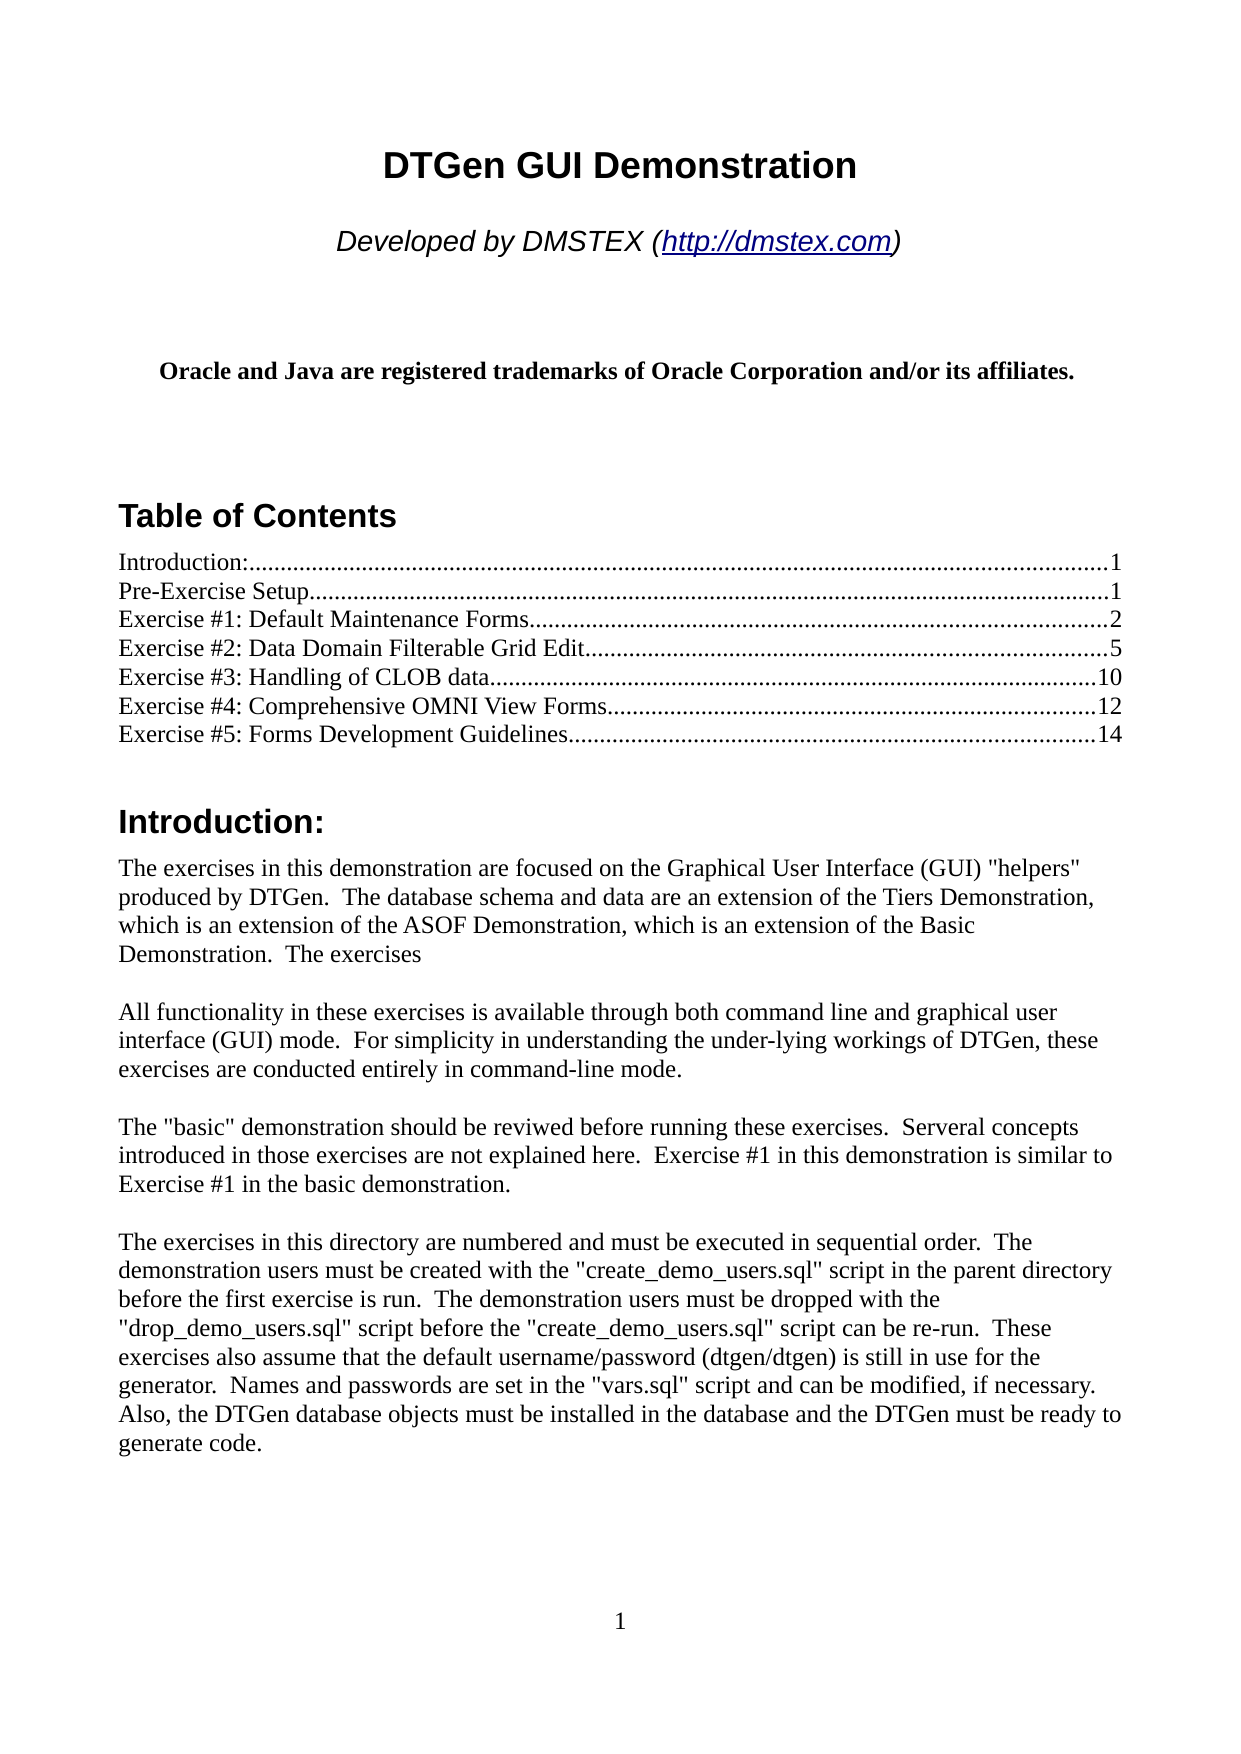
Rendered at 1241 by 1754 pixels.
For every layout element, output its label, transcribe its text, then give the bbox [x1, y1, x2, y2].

text All functionality in these exercises is available through both command line and graphical user interface (GUI) mode. For simplicity in understanding the under-lying workings of DTGen, these exercises are conducted entirely in command-line mode. [118, 997, 1122, 1083]
text The "basic" demonstration should be reviwed before running these exercises. Serveral concepts introduced in those exercises are not explained here. Exercise #1 in this demonstration is similar to Exercise #1 in the basic demonstration. [118, 1112, 1122, 1198]
text Oracle and Java are registered trademarks of Oracle Corporation and/or its affiliates. [118, 356, 1122, 385]
text The exercises in this demonstration are focused on the Graphical User Interface (GUI) "helpers" produced by DTGen. The database schema and data are an extension of the Tiers Demonstration, which is an extension of the ASOF Demonstration, which is an extension of the Basic Demonstration. The exercises [118, 853, 1122, 968]
text Exercise #1: Default Maintenance Forms 2 [118, 604, 1122, 633]
subtitle Table of Contents [118, 496, 1122, 534]
text Introduction: 1 [118, 547, 1122, 576]
text Pre-Exercise Setup 1 [118, 576, 1122, 604]
text Exercise #3: Handling of CLOB data 10 [118, 662, 1122, 691]
text The exercises in this directory are numbered and must be executed in sequential order. The demonstration users must be created with the "create_demo_users.sql" script in the parent directory before the first exercise is run. The demonstration users must be dropped with the "drop_demo_users.sql" script before the "create_demo_users.sql" script can be re-run. These exercises also assume that the default username/password (dtgen/dtgen) is still in use for the generator. Names and passwords are set in the "vars.sql" script and can be modified, if necessary. Also, the DTGen database objects must be installed in the database and the DTGen must be ready to generate code. [118, 1227, 1122, 1457]
subtitle Introduction: [118, 802, 1122, 841]
subtitle Developed by DMSTEX (http://dmstex.com) [118, 224, 1122, 257]
text Exercise #4: Comprehensive OMNI View Forms 12 [118, 691, 1122, 719]
text Exercise #2: Data Domain Filterable Grid Edit 5 [118, 633, 1122, 662]
title DTGen GUI Demonstration [118, 143, 1122, 186]
text Exercise #5: Forms Development Guidelines 14 [118, 719, 1122, 748]
